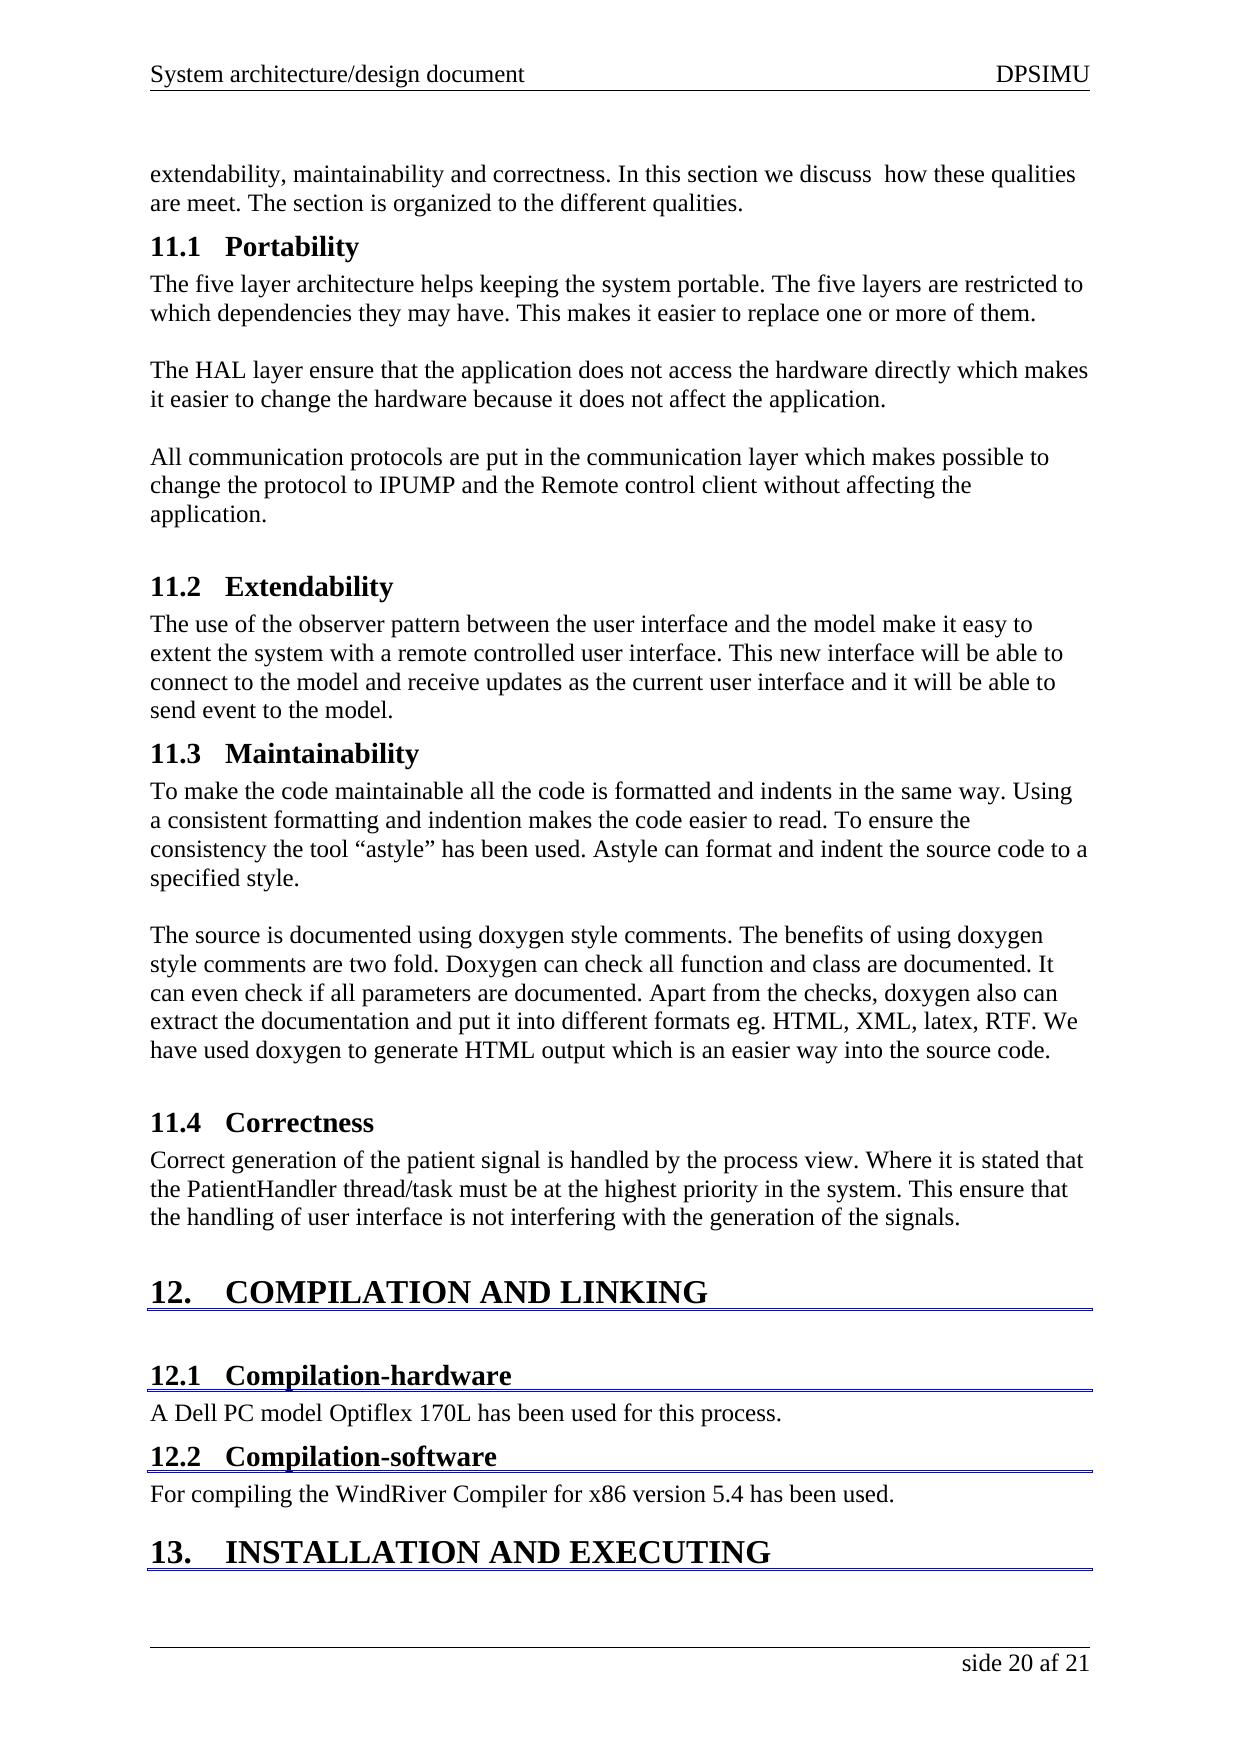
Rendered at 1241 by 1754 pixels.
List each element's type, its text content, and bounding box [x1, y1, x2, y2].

subtitle Correctness [150, 1105, 1090, 1139]
text extendability, maintainability and correctness. In this section we discuss how these qualities are meet. The section is organized to the different qualities. [150, 159, 1090, 217]
text For compiling the WindRiver Compiler for x86 version 5.4 has been used. [150, 1479, 1090, 1508]
text The source is documented using doxygen style comments. The benefits of using doxygen style comments are two fold. Doxygen can check all function and class are documented. It can even check if all parameters are documented. Apart from the checks, doxygen also can extract the documentation and put it into different formats eg. HTML, XML, latex, RTF. We have used doxygen to generate HTML output which is an easier way into the source code. [150, 920, 1090, 1064]
text All communication protocols are put in the communication layer which makes possible to change the protocol to IPUMP and the Remote control client without affecting the application. [150, 442, 1090, 528]
subtitle Compilation AND LINKING [150, 1272, 1090, 1308]
subtitle Compilation-software [150, 1439, 1090, 1470]
text The use of the observer pattern between the user interface and the model make it easy to extent the system with a remote controlled user interface. This new interface will be able to connect to the model and receive updates as the current user interface and it will be able to send event to the model. [150, 609, 1090, 724]
subtitle INSTALLATION AND Executing [150, 1533, 1090, 1568]
subtitle Compilation-hardware [150, 1358, 1090, 1389]
subtitle Maintainability [150, 737, 1090, 770]
text The five layer architecture helps keeping the system portable. The five layers are restricted to which dependencies they may have. This makes it easier to replace one or more of them. [150, 269, 1090, 327]
subtitle Portability [150, 229, 1090, 263]
text To make the code maintainable all the code is formatted and indents in the same way. Using a consistent formatting and indention makes the code easier to read. To ensure the consistency the tool “astyle” has been used. Astyle can format and indent the source code to a specified style. [150, 776, 1090, 891]
text The HAL layer ensure that the application does not access the hardware directly which makes it easier to change the hardware because it does not affect the application. [150, 356, 1090, 413]
text A Dell PC model Optiflex 170L has been used for this process. [150, 1398, 1090, 1427]
subtitle Extendability [150, 569, 1090, 603]
text Correct generation of the patient signal is handled by the process view. Where it is stated that the PatientHandler thread/task must be at the highest priority in the system. This ensure that the handling of user interface is not interfering with the generation of the signals. [150, 1145, 1090, 1231]
